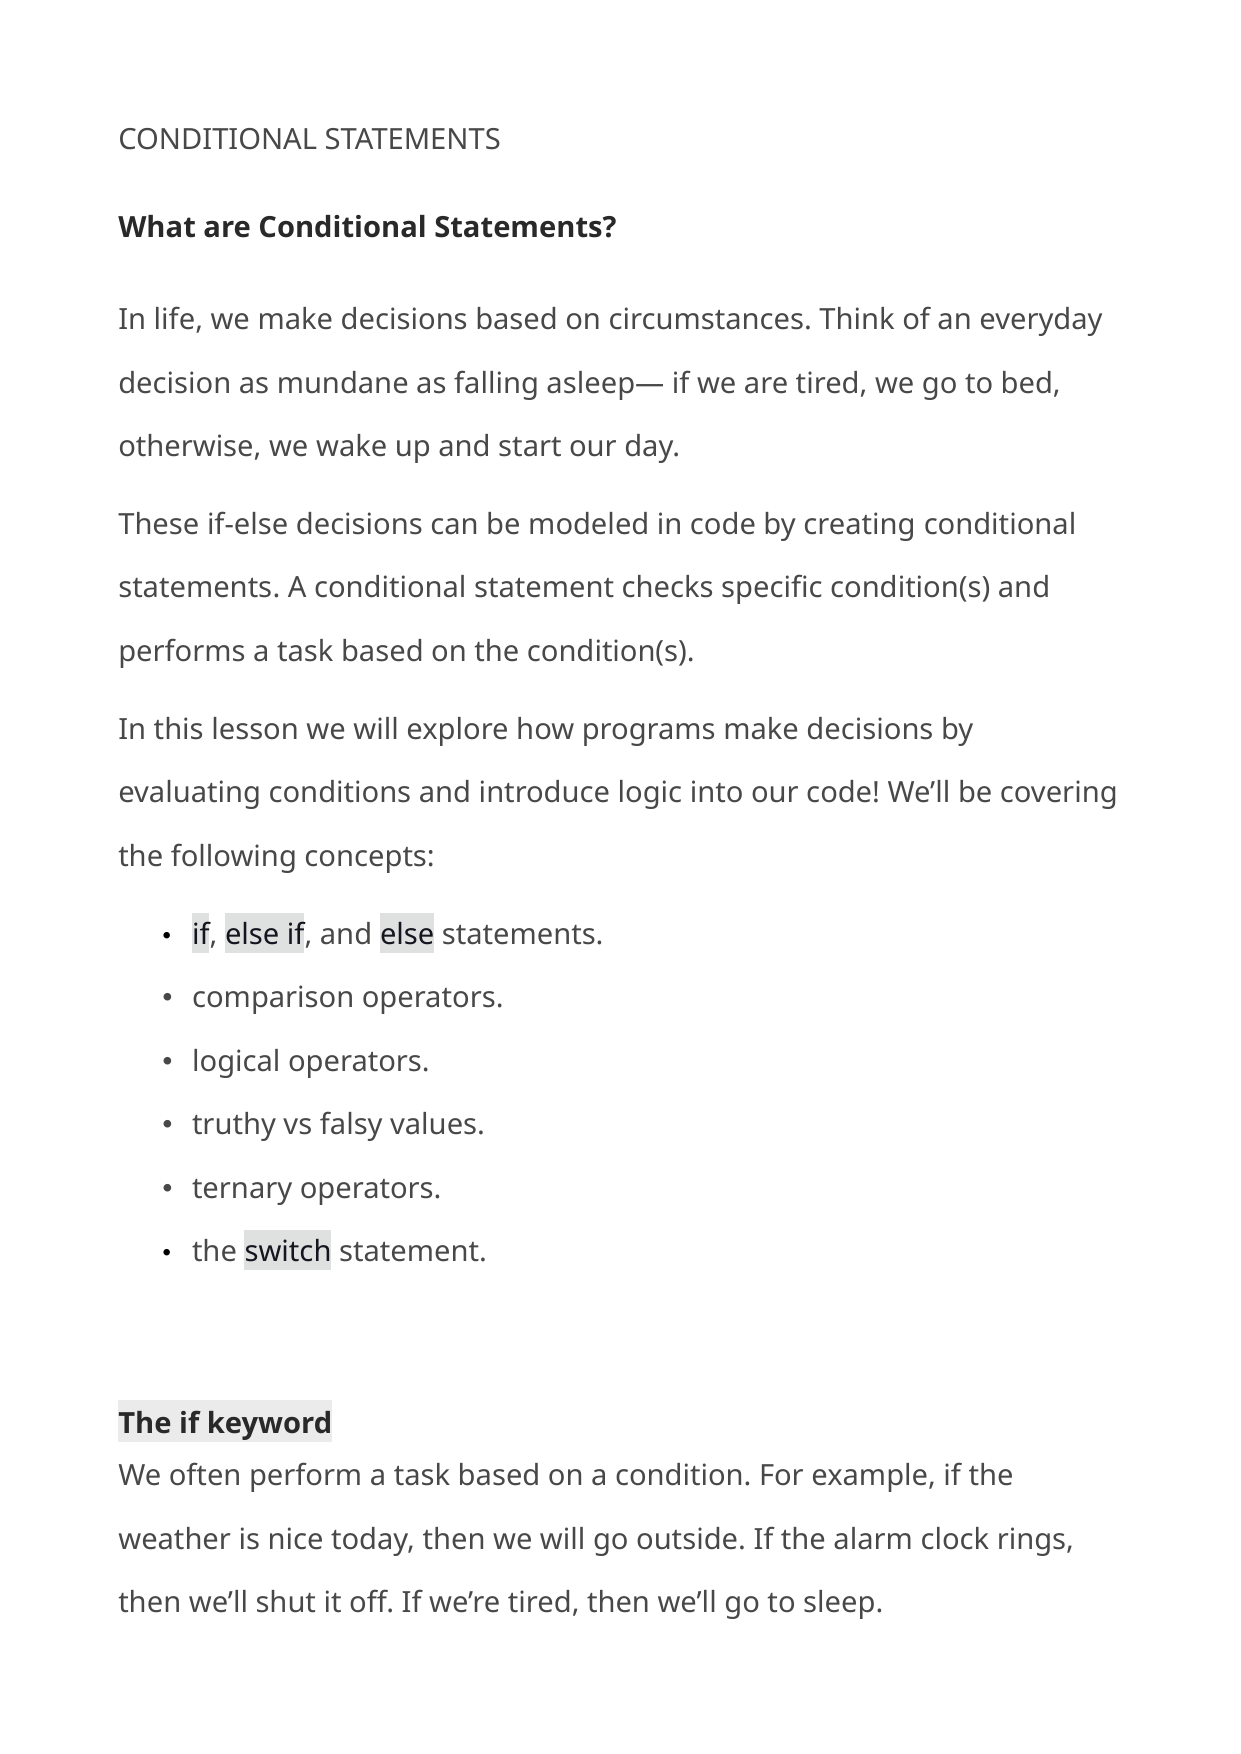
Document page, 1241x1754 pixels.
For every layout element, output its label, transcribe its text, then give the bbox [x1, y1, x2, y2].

list truthy vs falsy values. [162, 1103, 1122, 1143]
list comparison operators. [162, 977, 1122, 1016]
text These if-else decisions can be modeled in code by creating conditional statements. A conditional statement checks specific condition(s) and performs a task based on the condition(s). [118, 503, 1122, 670]
subtitle The if keyword [118, 1399, 1122, 1442]
list the switch statement. [162, 1230, 1122, 1270]
text In this lesson we will explore how programs make decisions by evaluating conditions and introduce logic into our code! We’ll be covering the following concepts: [118, 708, 1122, 875]
text In life, we make decisions based on circumstances. Think of an everyday decision as mundane as falling asleep— if we are tired, we go to bed, otherwise, we wake up and start our day. [118, 298, 1122, 465]
text We often perform a task based on a condition. For example, if the weather is nice today, then we will go outside. If the alarm clock rings, then we’ll shut it off. If we’re tired, then we’ll go to sleep. [118, 1454, 1122, 1621]
list logical operators. [162, 1040, 1122, 1080]
subtitle What are Conditional Statements? [118, 207, 1122, 246]
list if, else if, and else statements. [162, 913, 1122, 953]
list ternary operators. [162, 1167, 1122, 1207]
text CONDITIONAL STATEMENTS [118, 118, 1122, 158]
